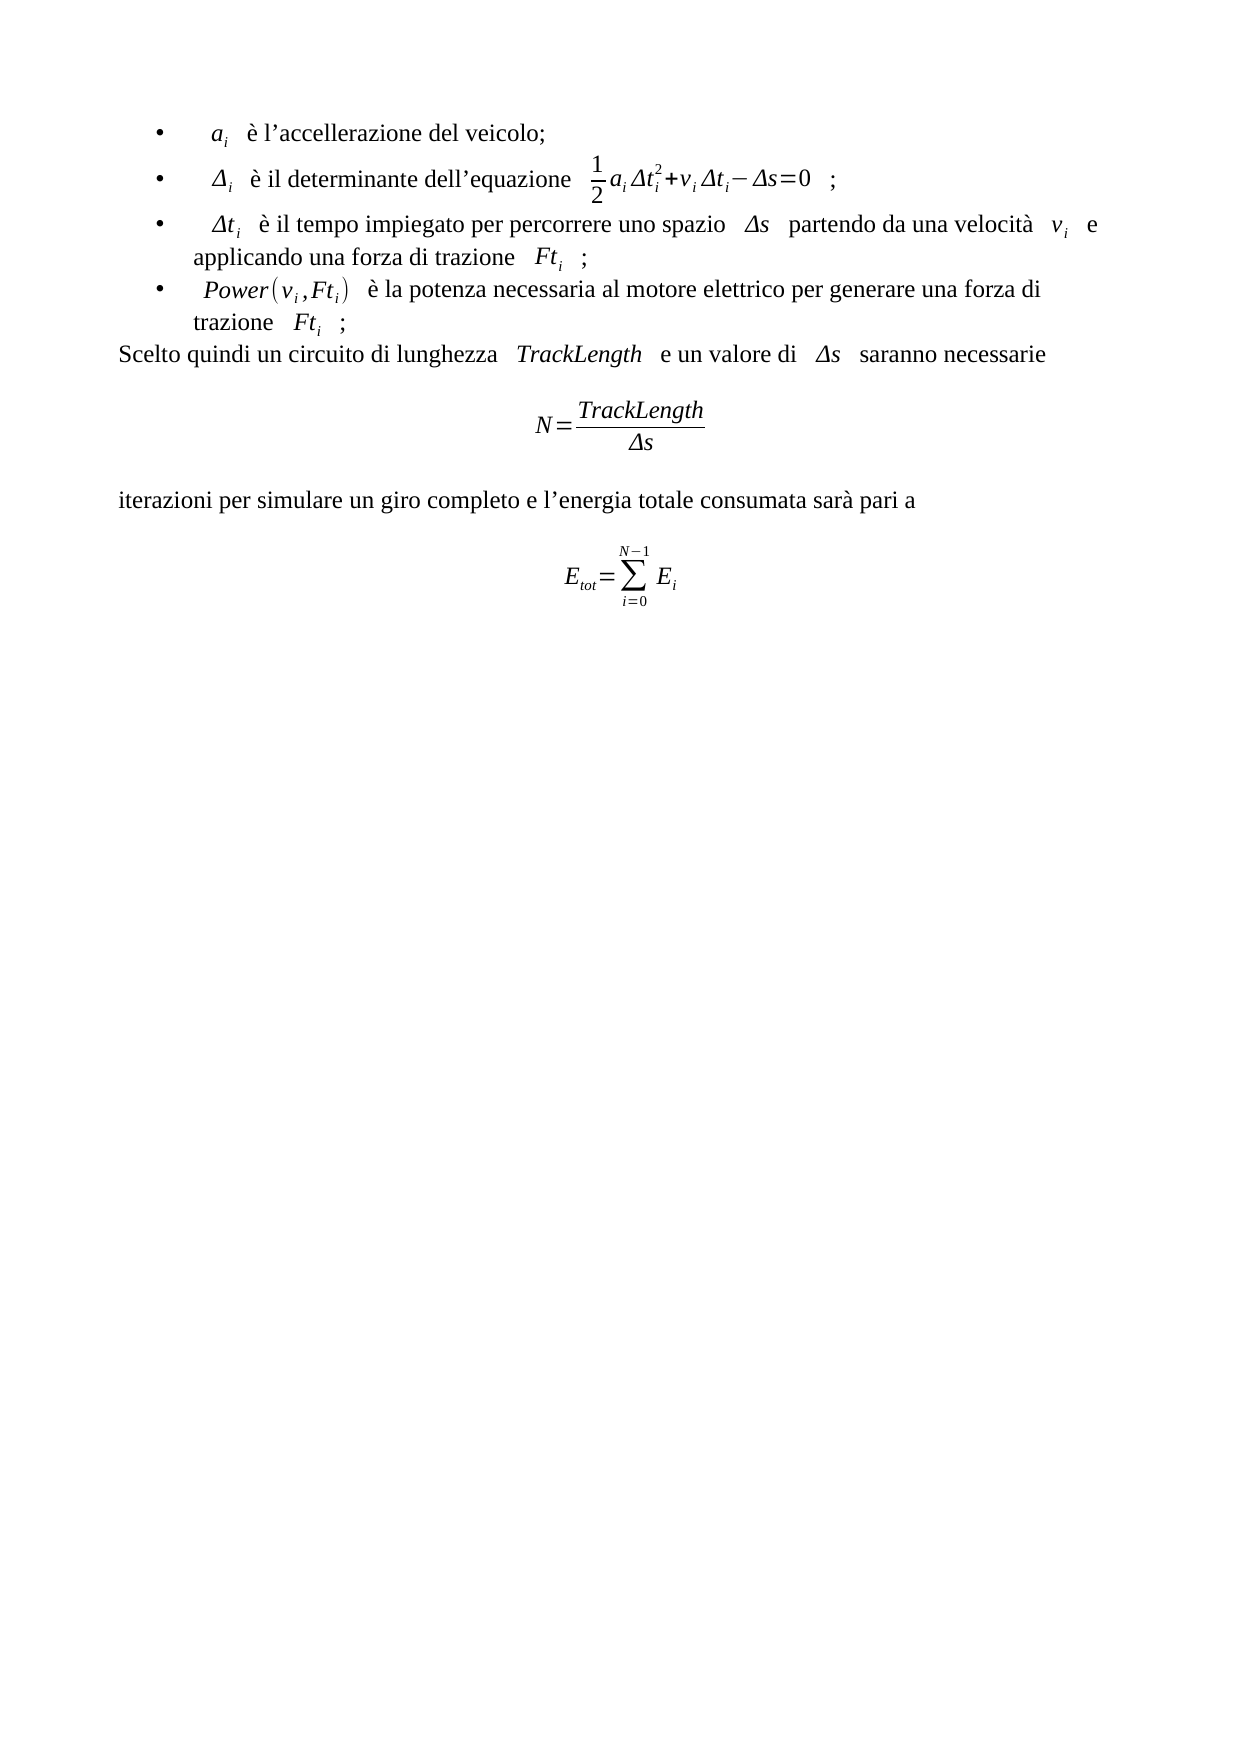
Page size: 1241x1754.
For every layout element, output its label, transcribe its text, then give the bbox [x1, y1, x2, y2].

list è la potenza necessaria al motore elettrico per generare una forza di trazione; [156, 274, 1122, 339]
text Scelto quindi un circuito di lunghezzae un valore disaranno necessarie [118, 339, 1122, 368]
list è il determinante dell’equazione; [156, 151, 1122, 209]
list è il tempo impiegato per percorrere uno spaziopartendo da una velocitàe applicando una forza di trazione; [156, 209, 1122, 274]
list è l’accellerazione del veicolo; [156, 118, 1122, 151]
text iterazioni per simulare un giro completo e l’energia totale consumata sarà pari a [118, 485, 1122, 513]
